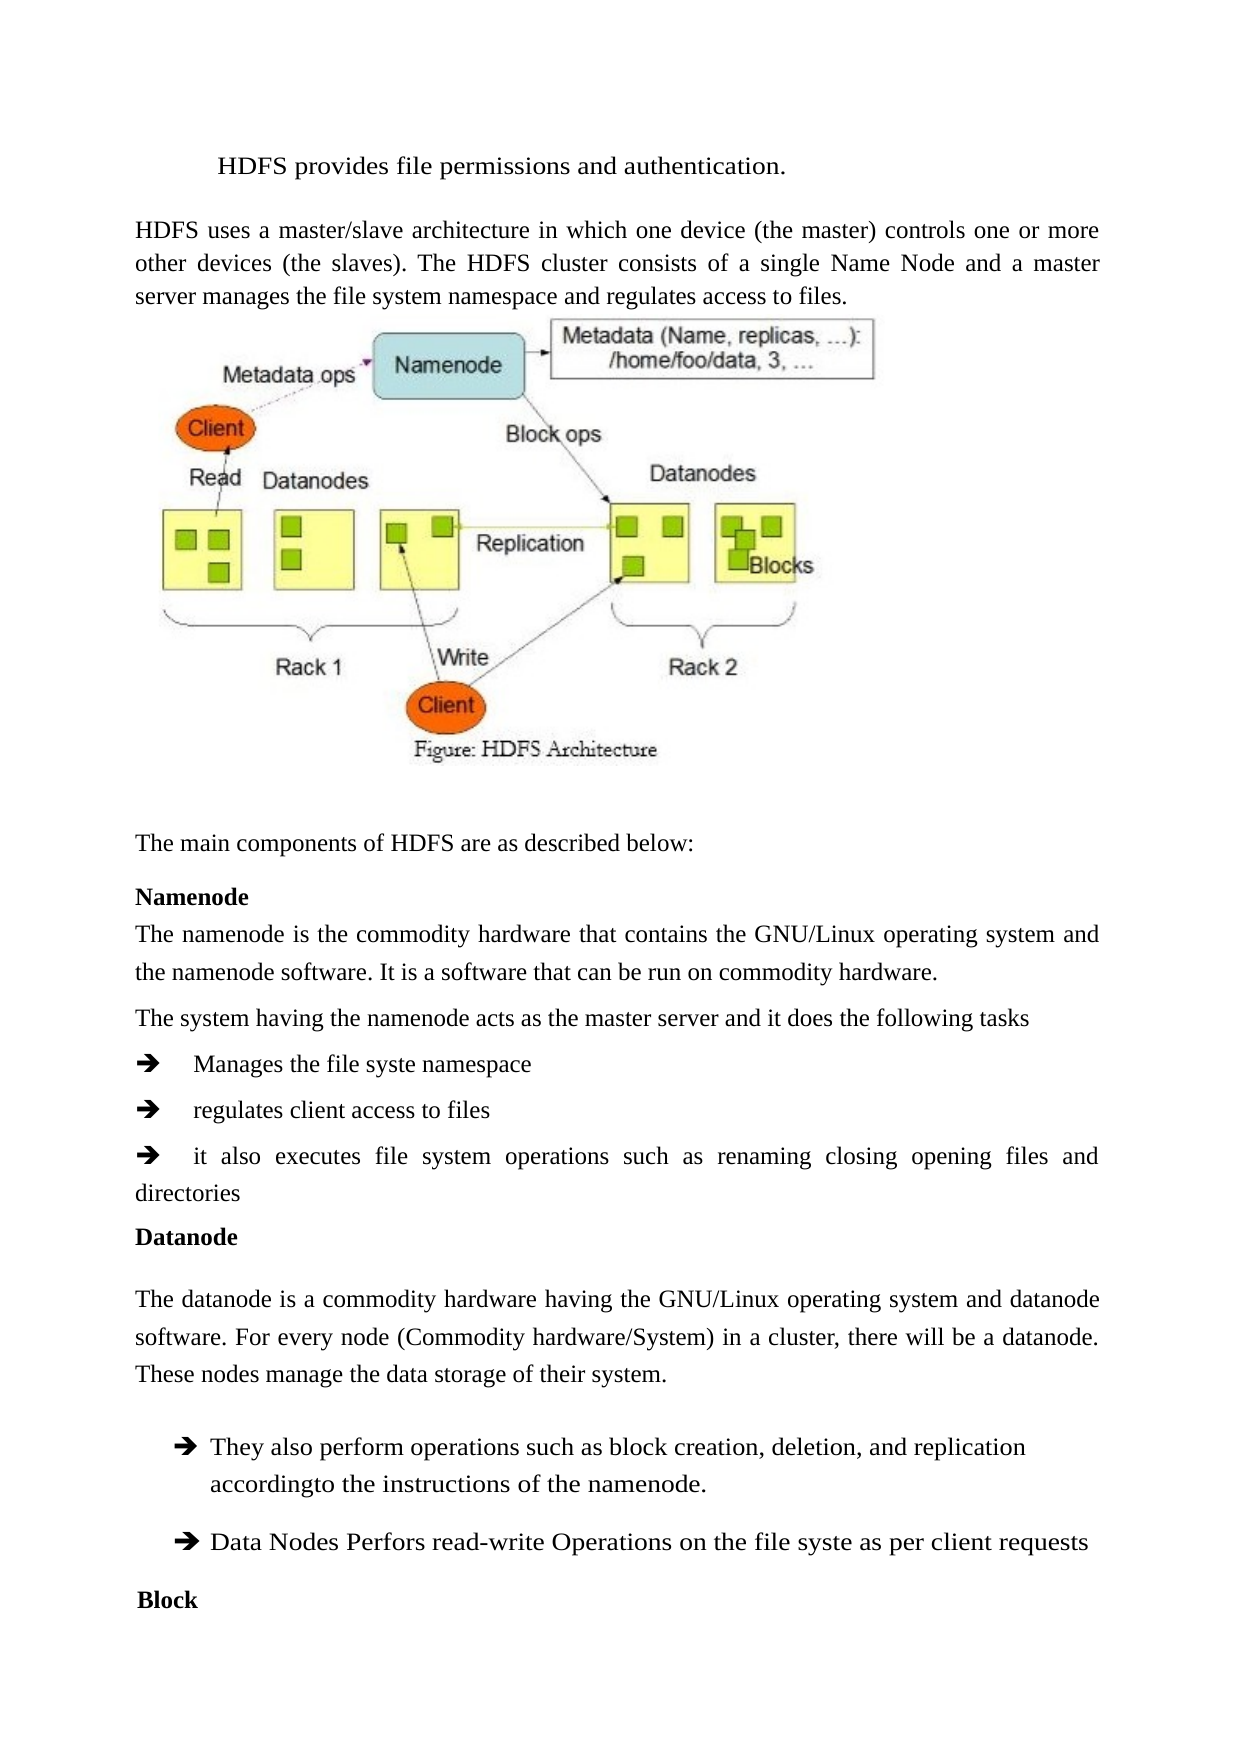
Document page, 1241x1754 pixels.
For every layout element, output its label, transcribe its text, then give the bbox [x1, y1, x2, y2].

text The system having the namenode acts as the master server and it does the following tasks [135, 1003, 1100, 1031]
subtitle Datanode [135, 1222, 1122, 1251]
list Manages the file syste namespace [135, 1049, 1100, 1077]
subtitle Namenode [135, 882, 1122, 911]
text The main components of HDFS are as described below: [135, 828, 1122, 857]
picture [158, 314, 885, 766]
text HDFS provides file permissions and authentication. [172, 151, 1122, 180]
list Block [118, 1586, 1109, 1614]
list Data Nodes Perfors read-write Operations on the file syste as per client requests [172, 1527, 1109, 1556]
text HDFS uses a master/slave architecture in which one device (the master) controls one or more other devices (the slaves). The HDFS cluster consists of a single Name Node and a master server manages the file system namespace and regulates access to files. [135, 215, 1101, 310]
list regulates client access to files [135, 1095, 1100, 1123]
text The namenode is the commodity hardware that contains the GNU/Linux operating system and the namenode software. It is a software that can be run on commodity hardware. [135, 919, 1100, 985]
list it also executes file system operations such as renaming closing opening files and directories [135, 1141, 1100, 1207]
text The datanode is a commodity hardware having the GNU/Linux operating system and datanode software. For every node (Commodity hardware/System) in a cluster, there will be a datanode. These nodes manage the data storage of their system. [135, 1284, 1101, 1388]
list They also perform operations such as block creation, deletion, and replication accordingto the instructions of the namenode. [172, 1432, 1109, 1498]
